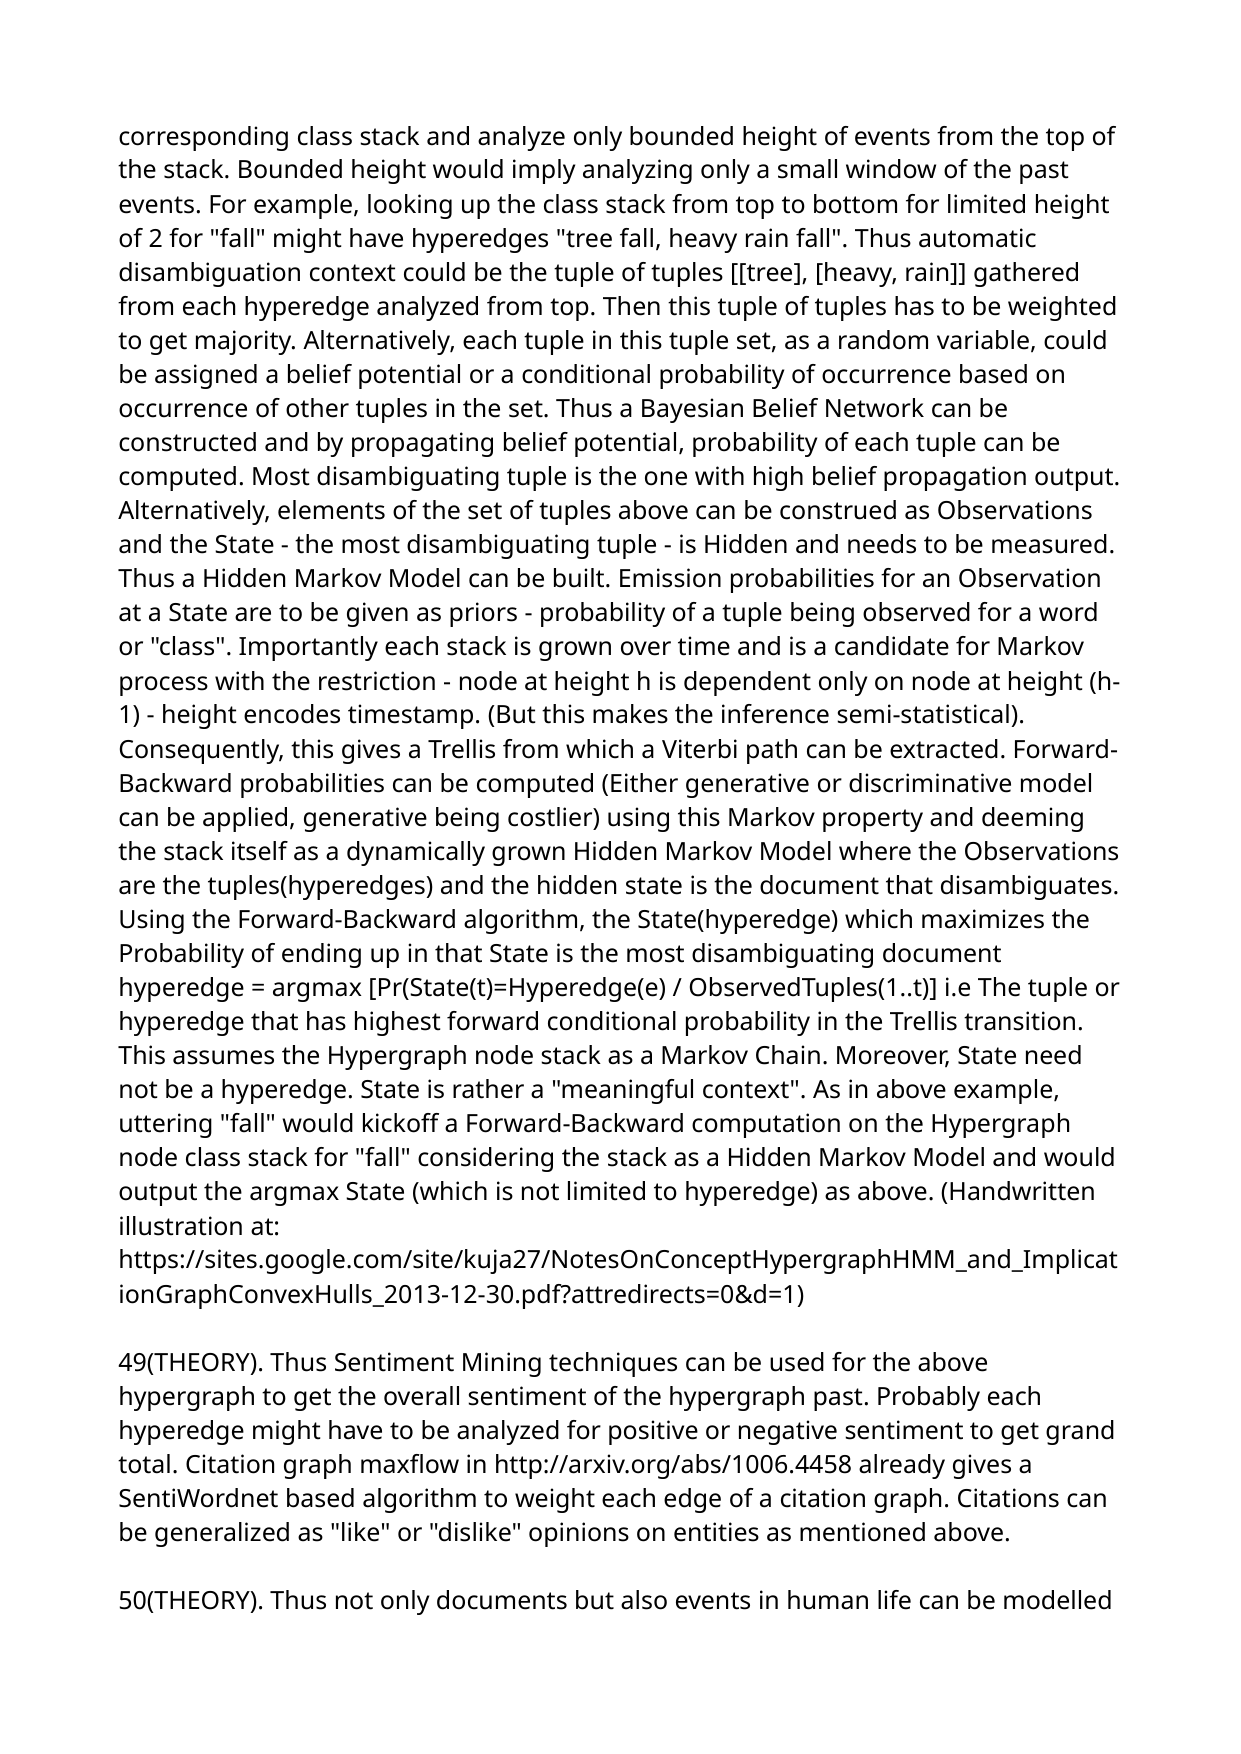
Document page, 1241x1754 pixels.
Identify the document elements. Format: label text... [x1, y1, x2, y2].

text 49(THEORY). Thus Sentiment Mining techniques can be used for the above hypergraph to get the overall sentiment of the hypergraph past. Probably each hyperedge might have to be analyzed for positive or negative sentiment to get grand total. Citation graph maxflow in http://arxiv.org/abs/1006.4458 already gives a SentiWordnet based algorithm to weight each edge of a citation graph. Citations can be generalized as "like" or "dislike" opinions on entities as mentioned above. [118, 1344, 1122, 1549]
text corresponding class stack and analyze only bounded height of events from the top of the stack. Bounded height would imply analyzing only a small window of the past events. For example, looking up the class stack from top to bottom for limited height of 2 for "fall" might have hyperedges "tree fall, heavy rain fall". Thus automatic disambiguation context could be the tuple of tuples [[tree], [heavy, rain]] gathered from each hyperedge analyzed from top. Then this tuple of tuples has to be weighted to get majority. Alternatively, each tuple in this tuple set, as a random variable, could be assigned a belief potential or a conditional probability of occurrence based on occurrence of other tuples in the set. Thus a Bayesian Belief Network can be constructed and by propagating belief potential, probability of each tuple can be computed. Most disambiguating tuple is the one with high belief propagation output. Alternatively, elements of the set of tuples above can be construed as Observations and the State - the most disambiguating tuple - is Hidden and needs to be measured. Thus a Hidden Markov Model can be built. Emission probabilities for an Observation at a State are to be given as priors - probability of a tuple being observed for a word or "class". Importantly each stack is grown over time and is a candidate for Markov process with the restriction - node at height h is dependent only on node at height (h-1) - height encodes timestamp. (But this makes the inference semi-statistical). Consequently, this gives a Trellis from which a Viterbi path can be extracted. Forward-Backward probabilities can be computed (Either generative or discriminative model can be applied, generative being costlier) using this Markov property and deeming the stack itself as a dynamically grown Hidden Markov Model where the Observations are the tuples(hyperedges) and the hidden state is the document that disambiguates. Using the Forward-Backward algorithm, the State(hyperedge) which maximizes the Probability of ending up in that State is the most disambiguating document hyperedge = argmax [Pr(State(t)=Hyperedge(e) / ObservedTuples(1..t)] i.e The tuple or hyperedge that has highest forward conditional probability in the Trellis transition. This assumes the Hypergraph node stack as a Markov Chain. Moreover, State need not be a hyperedge. State is rather a "meaningful context". As in above example, uttering "fall" would kickoff a Forward-Backward computation on the Hypergraph node class stack for "fall" considering the stack as a Hidden Markov Model and would output the argmax State (which is not limited to hyperedge) as above. (Handwritten illustration at: https://sites.google.com/site/kuja27/NotesOnConceptHypergraphHMM_and_ImplicationGraphConvexHulls_2013-12-30.pdf?attredirects=0&d=1) [118, 118, 1122, 1310]
text 50(THEORY). Thus not only documents but also events in human life can be modelled [118, 1583, 1122, 1617]
